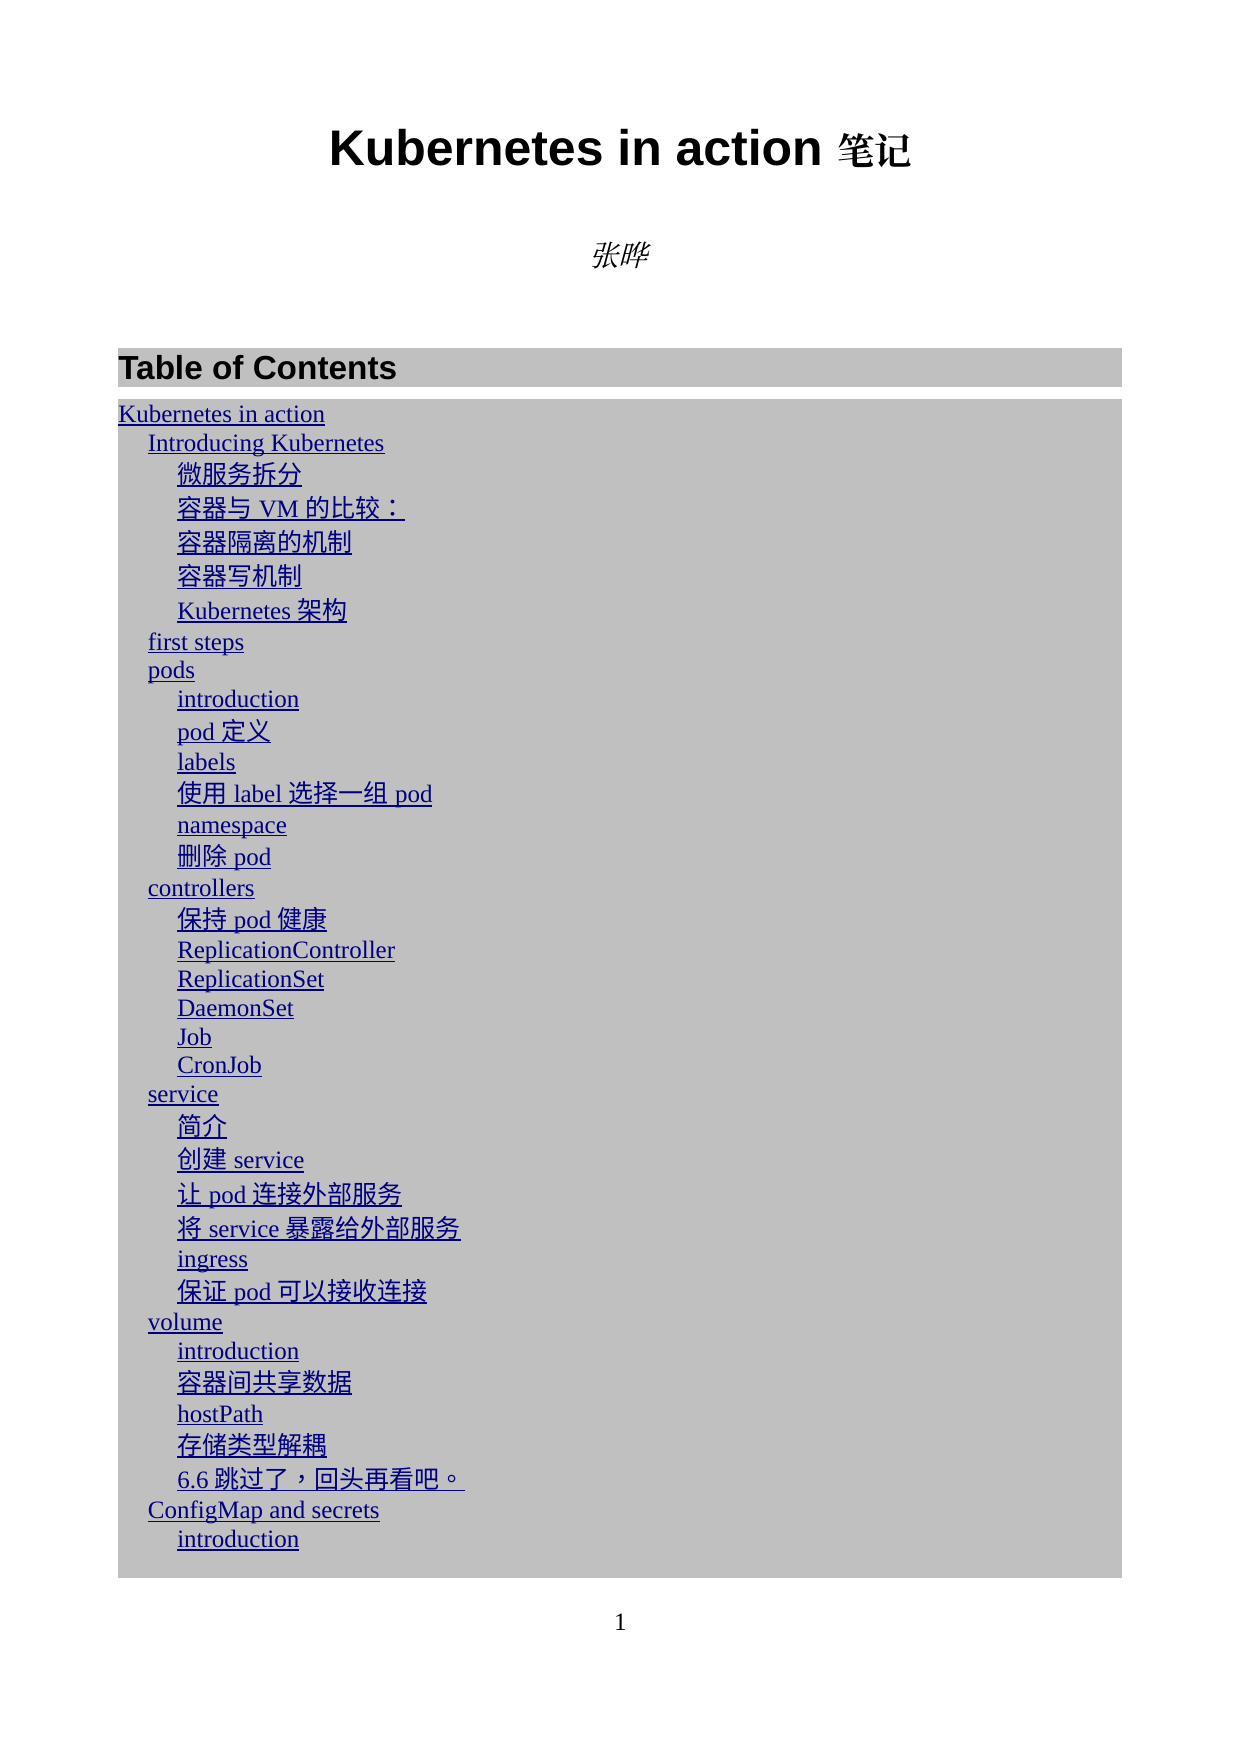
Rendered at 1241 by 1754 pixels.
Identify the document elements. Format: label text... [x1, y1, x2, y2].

text Kubernetes 架构 [177, 593, 1122, 627]
text 让 pod 连接外部服务 [177, 1176, 1122, 1210]
text 创建 service [177, 1142, 1122, 1176]
text controllers [148, 873, 1122, 902]
title Kubernetes in action 笔记 [118, 118, 1122, 176]
text Job [177, 1022, 1122, 1051]
text service [148, 1079, 1122, 1108]
text ConfigMap and secrets [148, 1496, 1122, 1524]
text CronJob [177, 1051, 1122, 1079]
text 将 service 暴露给外部服务 [177, 1210, 1122, 1244]
text 存储类型解耦 [177, 1427, 1122, 1462]
text 保持 pod 健康 [177, 902, 1122, 936]
text hostPath [177, 1399, 1122, 1427]
text ReplicationController [177, 936, 1122, 964]
text 容器间共享数据 [177, 1365, 1122, 1399]
text 删除 pod [177, 839, 1122, 873]
text ingress [177, 1244, 1122, 1273]
text ReplicationSet [177, 964, 1122, 993]
text DaemonSet [177, 993, 1122, 1022]
text first steps [148, 627, 1122, 656]
text 6.6 跳过了，回头再看吧。 [177, 1462, 1122, 1496]
text 容器隔离的机制 [177, 525, 1122, 559]
text pod 定义 [177, 713, 1122, 747]
text pods [148, 656, 1122, 684]
text Kubernetes in action [118, 399, 1122, 428]
text introduction [177, 684, 1122, 713]
text introduction [177, 1524, 1122, 1553]
text labels [177, 747, 1122, 776]
text 容器与 VM 的比较： [177, 491, 1122, 525]
subtitle Table of Contents [118, 348, 1122, 387]
text 简介 [177, 1108, 1122, 1142]
text namespace [177, 810, 1122, 839]
text Introducing Kubernetes [148, 428, 1122, 457]
text 微服务拆分 [177, 457, 1122, 491]
text 保证 pod 可以接收连接 [177, 1273, 1122, 1307]
text 使用 label 选择一组 pod [177, 776, 1122, 810]
subtitle 张晔 [118, 233, 1122, 275]
text introduction [177, 1336, 1122, 1365]
text 容器写机制 [177, 559, 1122, 593]
text volume [148, 1307, 1122, 1336]
